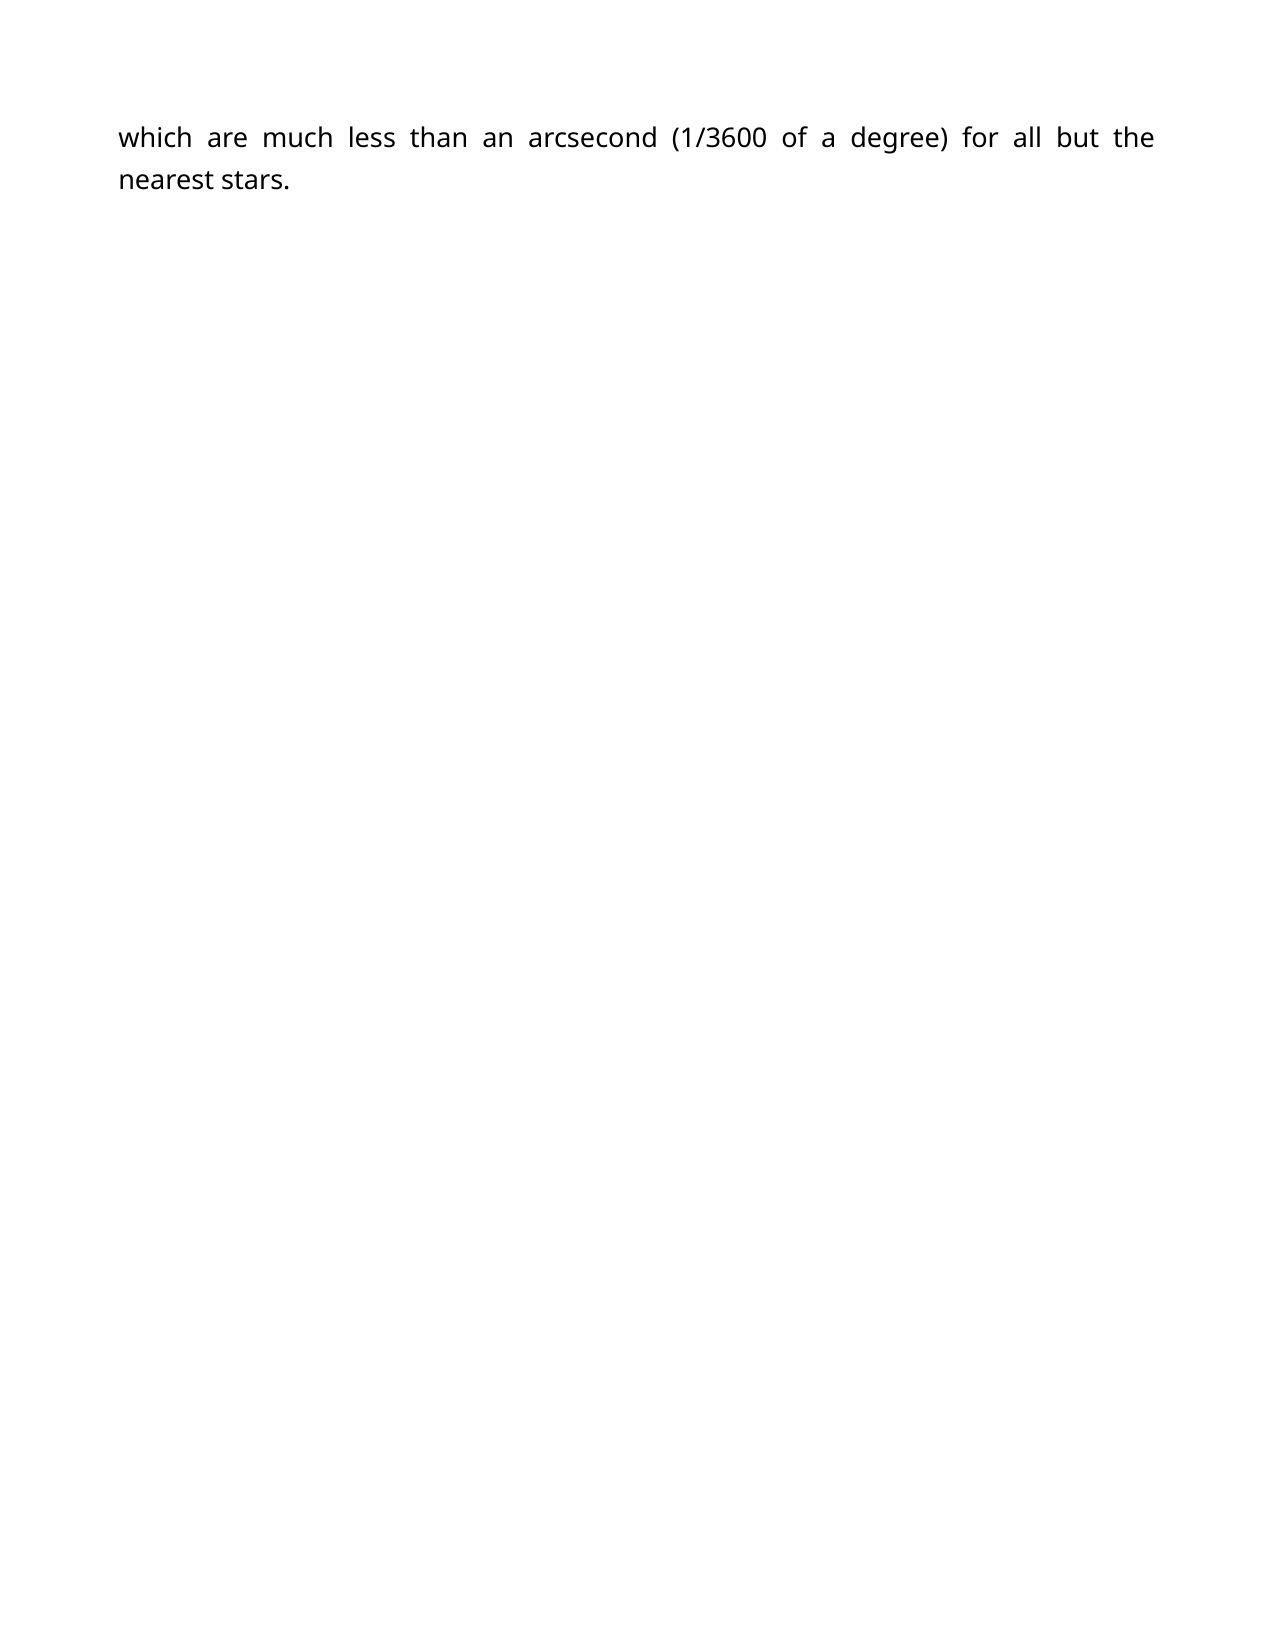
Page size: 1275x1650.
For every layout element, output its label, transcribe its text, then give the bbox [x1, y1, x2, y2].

text which are much less than an arcsecond (1/3600 of a degree) for all but the nearest stars. [118, 118, 1157, 197]
